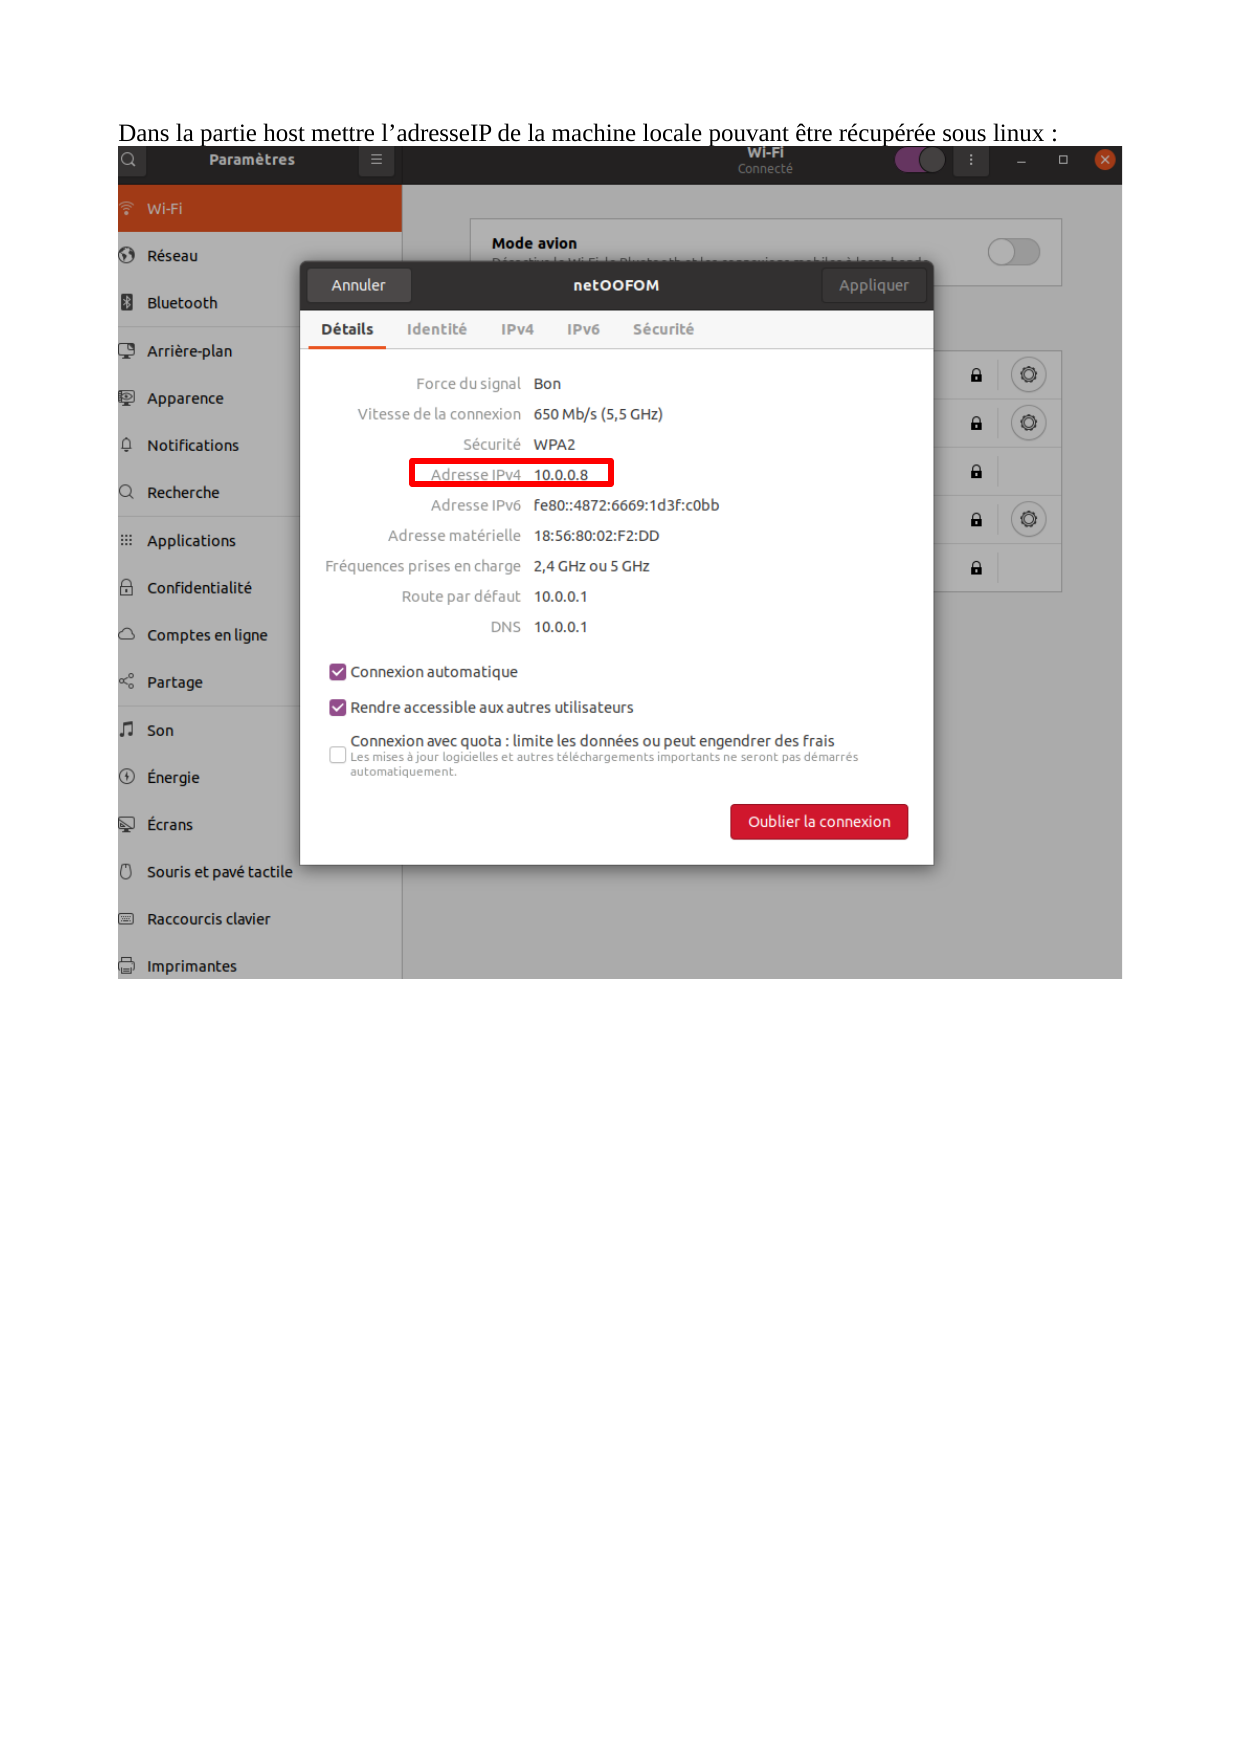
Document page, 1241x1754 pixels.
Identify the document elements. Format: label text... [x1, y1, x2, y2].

picture [118, 146, 1123, 979]
text Dans la partie host mettre l’adresseIP de la machine locale pouvant être récupérée sous linux : [118, 118, 1122, 146]
